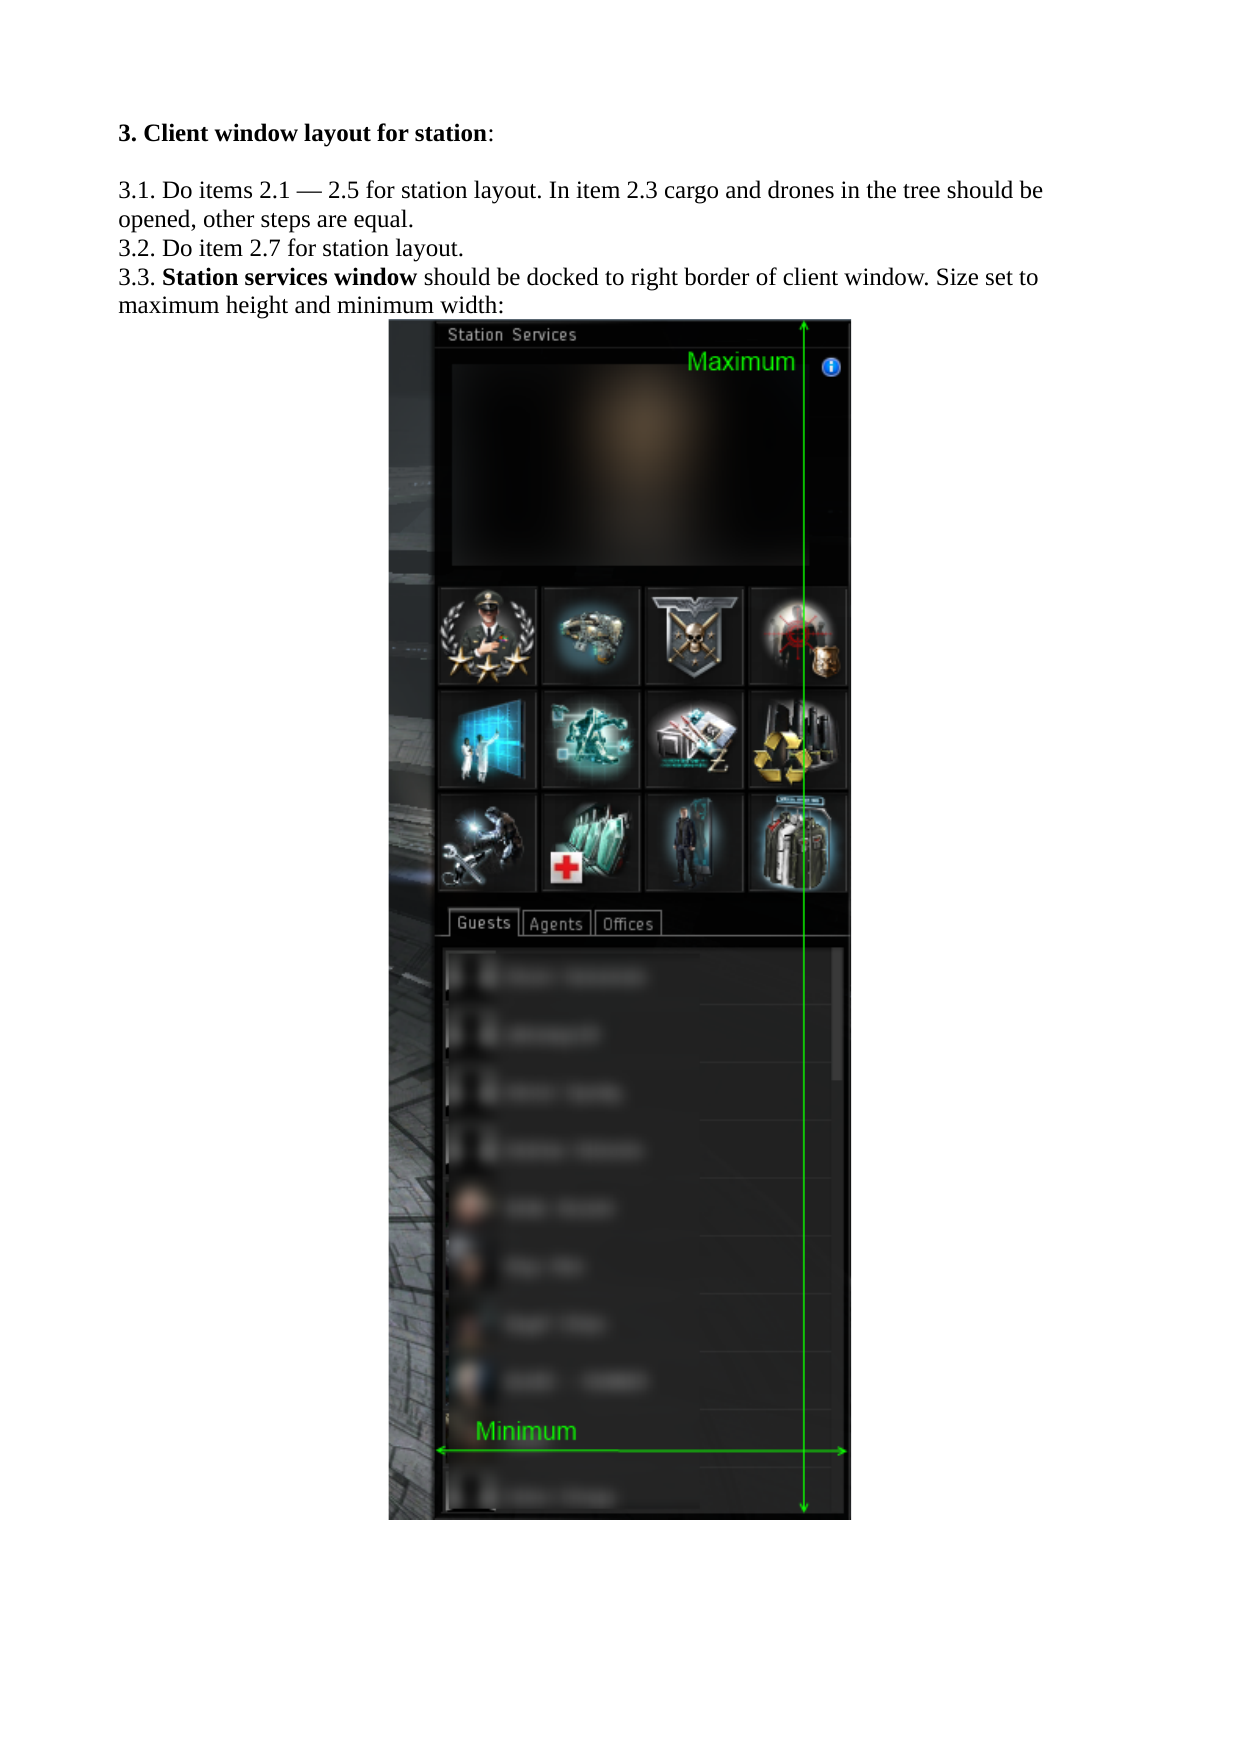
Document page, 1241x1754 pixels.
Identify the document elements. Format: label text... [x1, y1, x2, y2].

text 3.2. Do item 2.7 for station layout. [118, 233, 1122, 262]
text 3.1. Do items 2.1 — 2.5 for station layout. In item 2.3 cargo and drones in the tree should be opened, other steps are equal. [118, 176, 1122, 233]
text 3. Client window layout for station: [118, 118, 1122, 147]
picture [388, 319, 852, 1520]
text 3.3. Station services window should be docked to right border of client window. Size set to maximum height and minimum width: [118, 262, 1122, 319]
